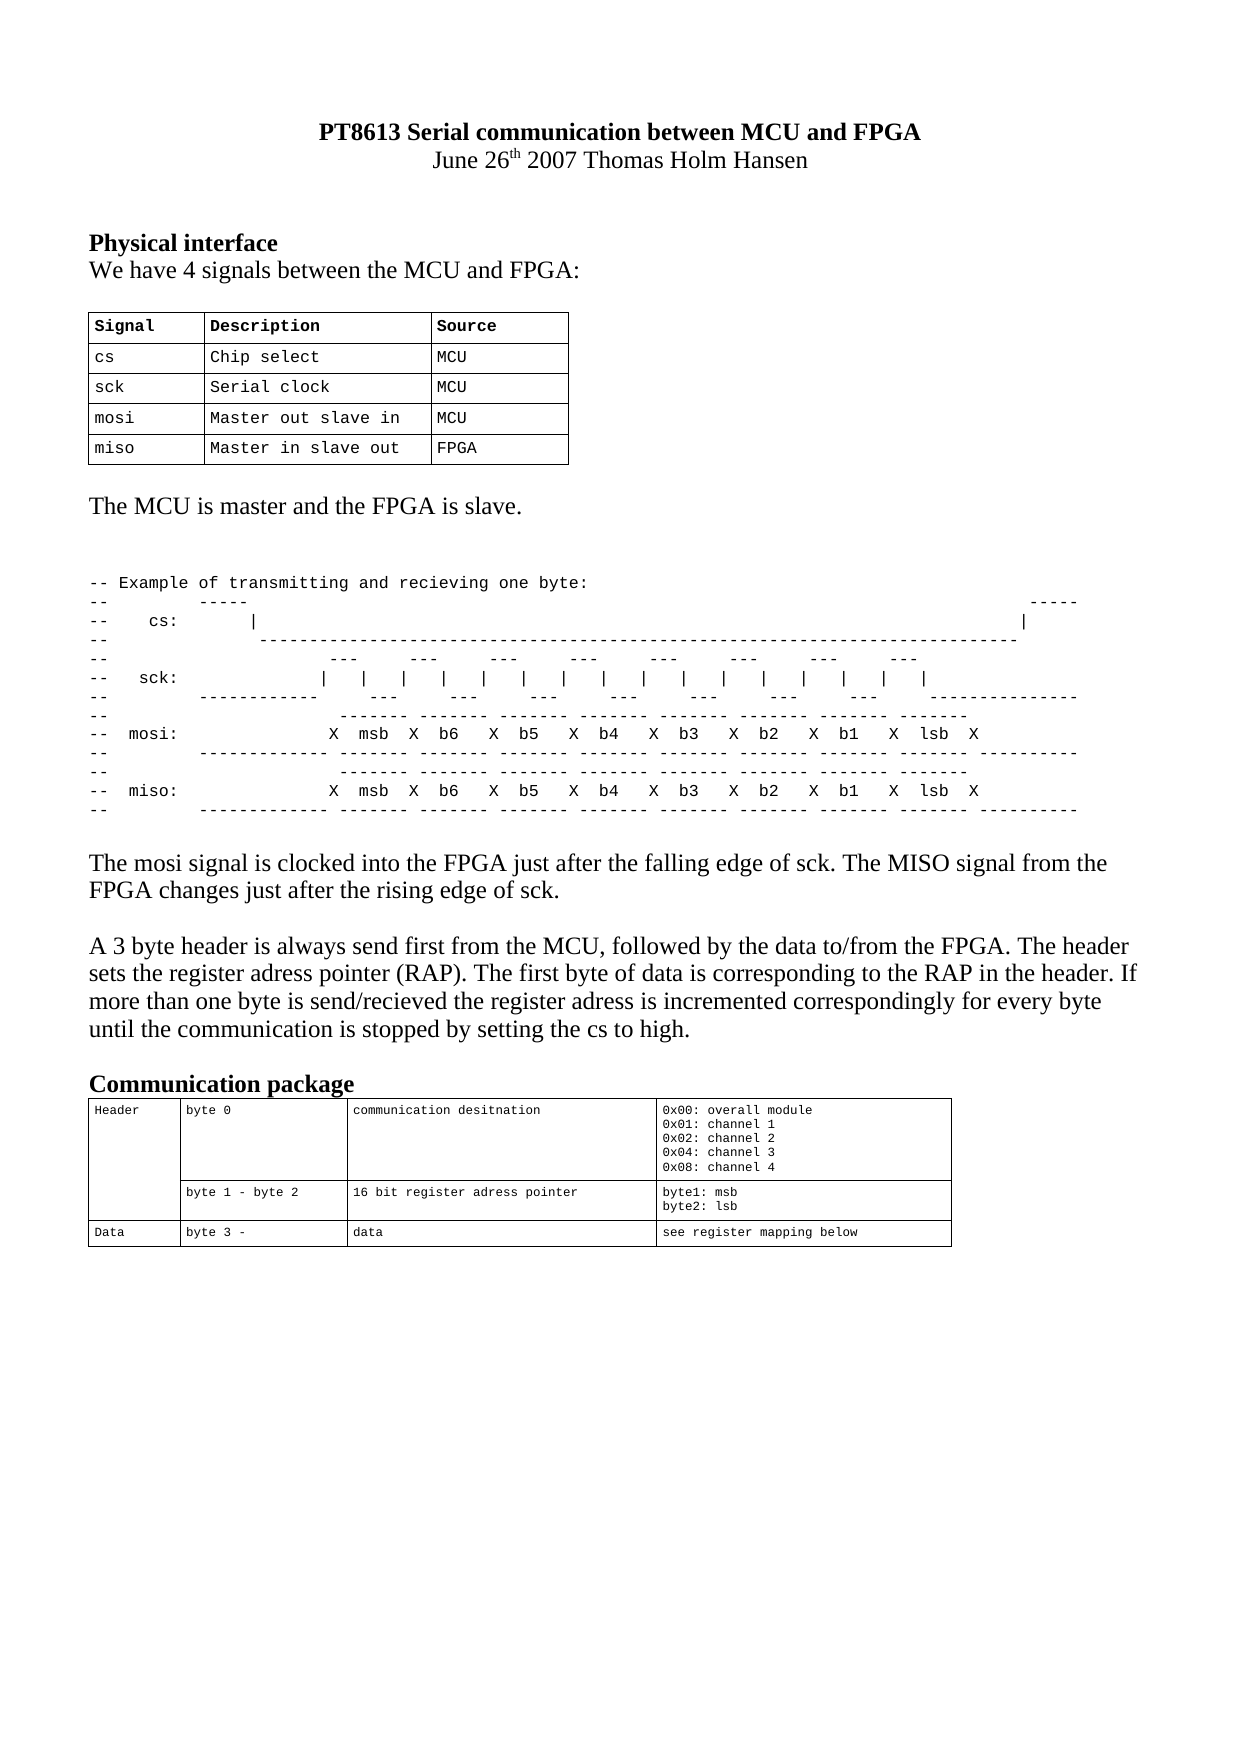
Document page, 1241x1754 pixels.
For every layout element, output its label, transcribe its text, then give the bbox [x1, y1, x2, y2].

text -- ------- ------- ------- ------- ------- ------- ------- ------- [88, 707, 1152, 726]
text -- sck: | | | | | | | | | | | | | | | | [88, 669, 1152, 688]
table_header 0x00: overall module 0x01: channel 1 0x02: channel 2 0x04: channel 3 0x08: channel 4 [657, 1099, 951, 1180]
table_cell byte 3 - [181, 1221, 347, 1246]
table_cell Master in slave out [205, 435, 431, 464]
text -- ------------- ------- ------- ------- ------- ------- ------- ------- ------- ---------- [88, 745, 1152, 764]
table_cell miso [89, 435, 204, 464]
table_cell see register mapping below [657, 1221, 951, 1246]
table_header communication desitnation [348, 1099, 656, 1180]
text Communication package [88, 1070, 1152, 1098]
text -- miso: X msb X b6 X b5 X b4 X b3 X b2 X b1 X lsb X [88, 782, 1152, 801]
text -- --- --- --- --- --- --- --- --- [88, 651, 1152, 669]
table_header Header [89, 1099, 180, 1220]
table_cell 16 bit register adress pointer [348, 1181, 656, 1220]
text June 26th 2007 Thomas Holm Hansen [88, 146, 1152, 173]
text The MCU is master and the FPGA is slave. [88, 492, 1152, 520]
table_cell Chip select [205, 344, 431, 373]
table_cell sck [89, 374, 204, 403]
text The mosi signal is clocked into the FPGA just after the falling edge of sck. The MISO signal from the FPGA changes just after the rising edge of sck. [88, 849, 1152, 904]
table_cell byte1: msb byte2: lsb [657, 1181, 951, 1220]
table_cell data [348, 1221, 656, 1246]
table_cell MCU [432, 404, 568, 434]
text -- cs: | | [88, 613, 1152, 632]
text A 3 byte header is always send first from the MCU, followed by the data to/from the FPGA. The header sets the register adress pointer (RAP). The first byte of data is corresponding to the RAP in the header. If more than one byte is send/recieved the register adress is incremented correspondingly for every byte until the communication is stopped by setting the cs to high. [88, 932, 1152, 1043]
table_cell Master out slave in [205, 404, 431, 434]
table_header byte 0 [181, 1099, 347, 1180]
text We have 4 signals between the MCU and FPGA: [88, 257, 1152, 284]
table_header Description [205, 313, 431, 342]
text Physical interface [88, 229, 1152, 257]
text -- ---------------------------------------------------------------------------- [88, 632, 1152, 651]
text -- ------------- ------- ------- ------- ------- ------- ------- ------- ------- ---------- [88, 801, 1152, 820]
text -- ------- ------- ------- ------- ------- ------- ------- ------- [88, 764, 1152, 782]
table_cell mosi [89, 404, 204, 434]
table_cell FPGA [432, 435, 568, 464]
text -- ------------ --- --- --- --- --- --- --- --------------- [88, 688, 1152, 707]
table_cell byte 1 - byte 2 [181, 1181, 347, 1220]
text -- ----- ----- [88, 594, 1152, 613]
table_header Signal [89, 313, 204, 342]
table_cell Serial clock [205, 374, 431, 403]
table_cell cs [89, 344, 204, 373]
table_cell MCU [432, 374, 568, 403]
text PT8613 Serial communication between MCU and FPGA [88, 118, 1152, 146]
table_cell Data [89, 1221, 180, 1246]
table_cell MCU [432, 344, 568, 373]
text -- Example of transmitting and recieving one byte: [88, 575, 1152, 594]
table_header Source [432, 313, 568, 342]
text -- mosi: X msb X b6 X b5 X b4 X b3 X b2 X b1 X lsb X [88, 726, 1152, 745]
